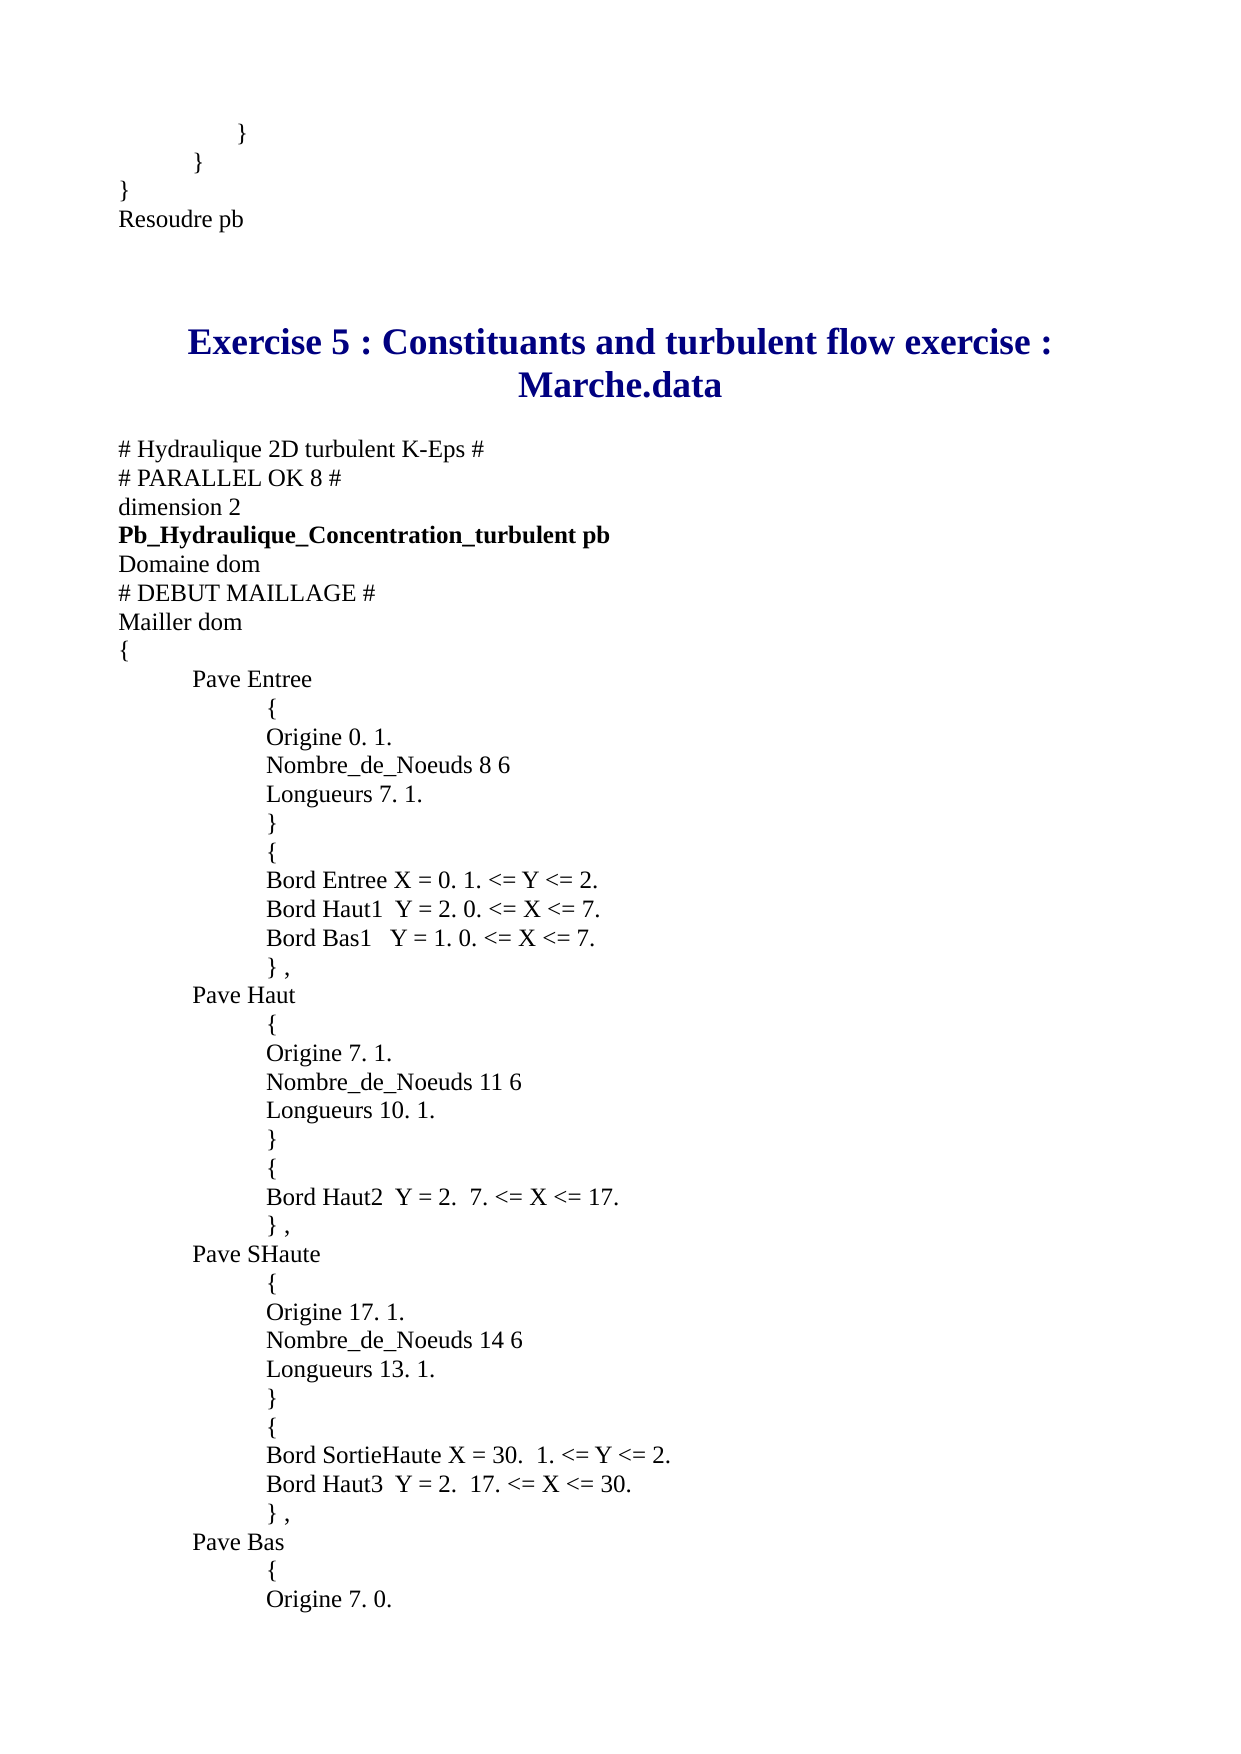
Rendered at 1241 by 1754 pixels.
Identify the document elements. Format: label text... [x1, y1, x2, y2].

text Resoudre pb [118, 204, 1122, 233]
text Bord Haut2 Y = 2. 7. <= X <= 17. [118, 1182, 1122, 1211]
text Origine 0. 1. [118, 722, 1122, 751]
text } [118, 808, 1122, 837]
text } [118, 1124, 1122, 1153]
text Origine 7. 1. [118, 1038, 1122, 1067]
text dimension 2 [118, 492, 1122, 521]
text Pave Entree [118, 664, 1122, 693]
text { [118, 636, 1122, 664]
text { [118, 1153, 1122, 1182]
text { [118, 1009, 1122, 1038]
text Domaine dom [118, 549, 1122, 578]
text Bord Haut1 Y = 2. 0. <= X <= 7. [118, 894, 1122, 923]
text Bord Haut3 Y = 2. 17. <= X <= 30. [118, 1469, 1122, 1498]
text Origine 7. 0. [118, 1584, 1122, 1613]
text Bord Bas1 Y = 1. 0. <= X <= 7. [118, 923, 1122, 952]
text Nombre_de_Noeuds 11 6 [118, 1067, 1122, 1096]
text Exercise 5 : Constituants and turbulent flow exercise : Marche.data [118, 319, 1122, 406]
text Pb_Hydraulique_Concentration_turbulent pb [118, 521, 1122, 549]
text } , [118, 952, 1122, 981]
text Mailler dom [118, 607, 1122, 636]
text # PARALLEL OK 8 # [118, 463, 1122, 492]
text Nombre_de_Noeuds 14 6 [118, 1326, 1122, 1354]
text Pave SHaute [118, 1239, 1122, 1268]
text } [118, 147, 1122, 176]
text # DEBUT MAILLAGE # [118, 578, 1122, 607]
text { [118, 837, 1122, 866]
text } [118, 1383, 1122, 1412]
text } , [118, 1498, 1122, 1527]
text Longueurs 7. 1. [118, 779, 1122, 808]
text Origine 17. 1. [118, 1297, 1122, 1326]
text } , [118, 1211, 1122, 1239]
text } [118, 176, 1122, 204]
text Longueurs 10. 1. [118, 1096, 1122, 1124]
text { [118, 1268, 1122, 1297]
text { [118, 1556, 1122, 1584]
text Longueurs 13. 1. [118, 1354, 1122, 1383]
text Pave Bas [118, 1527, 1122, 1556]
text # Hydraulique 2D turbulent K-Eps # [118, 434, 1122, 463]
text { [118, 1412, 1122, 1441]
text Pave Haut [118, 981, 1122, 1009]
text { [118, 693, 1122, 722]
text Bord SortieHaute X = 30. 1. <= Y <= 2. [118, 1441, 1122, 1469]
text Nombre_de_Noeuds 8 6 [118, 751, 1122, 779]
text Bord Entree X = 0. 1. <= Y <= 2. [118, 866, 1122, 894]
text } [118, 118, 1122, 147]
